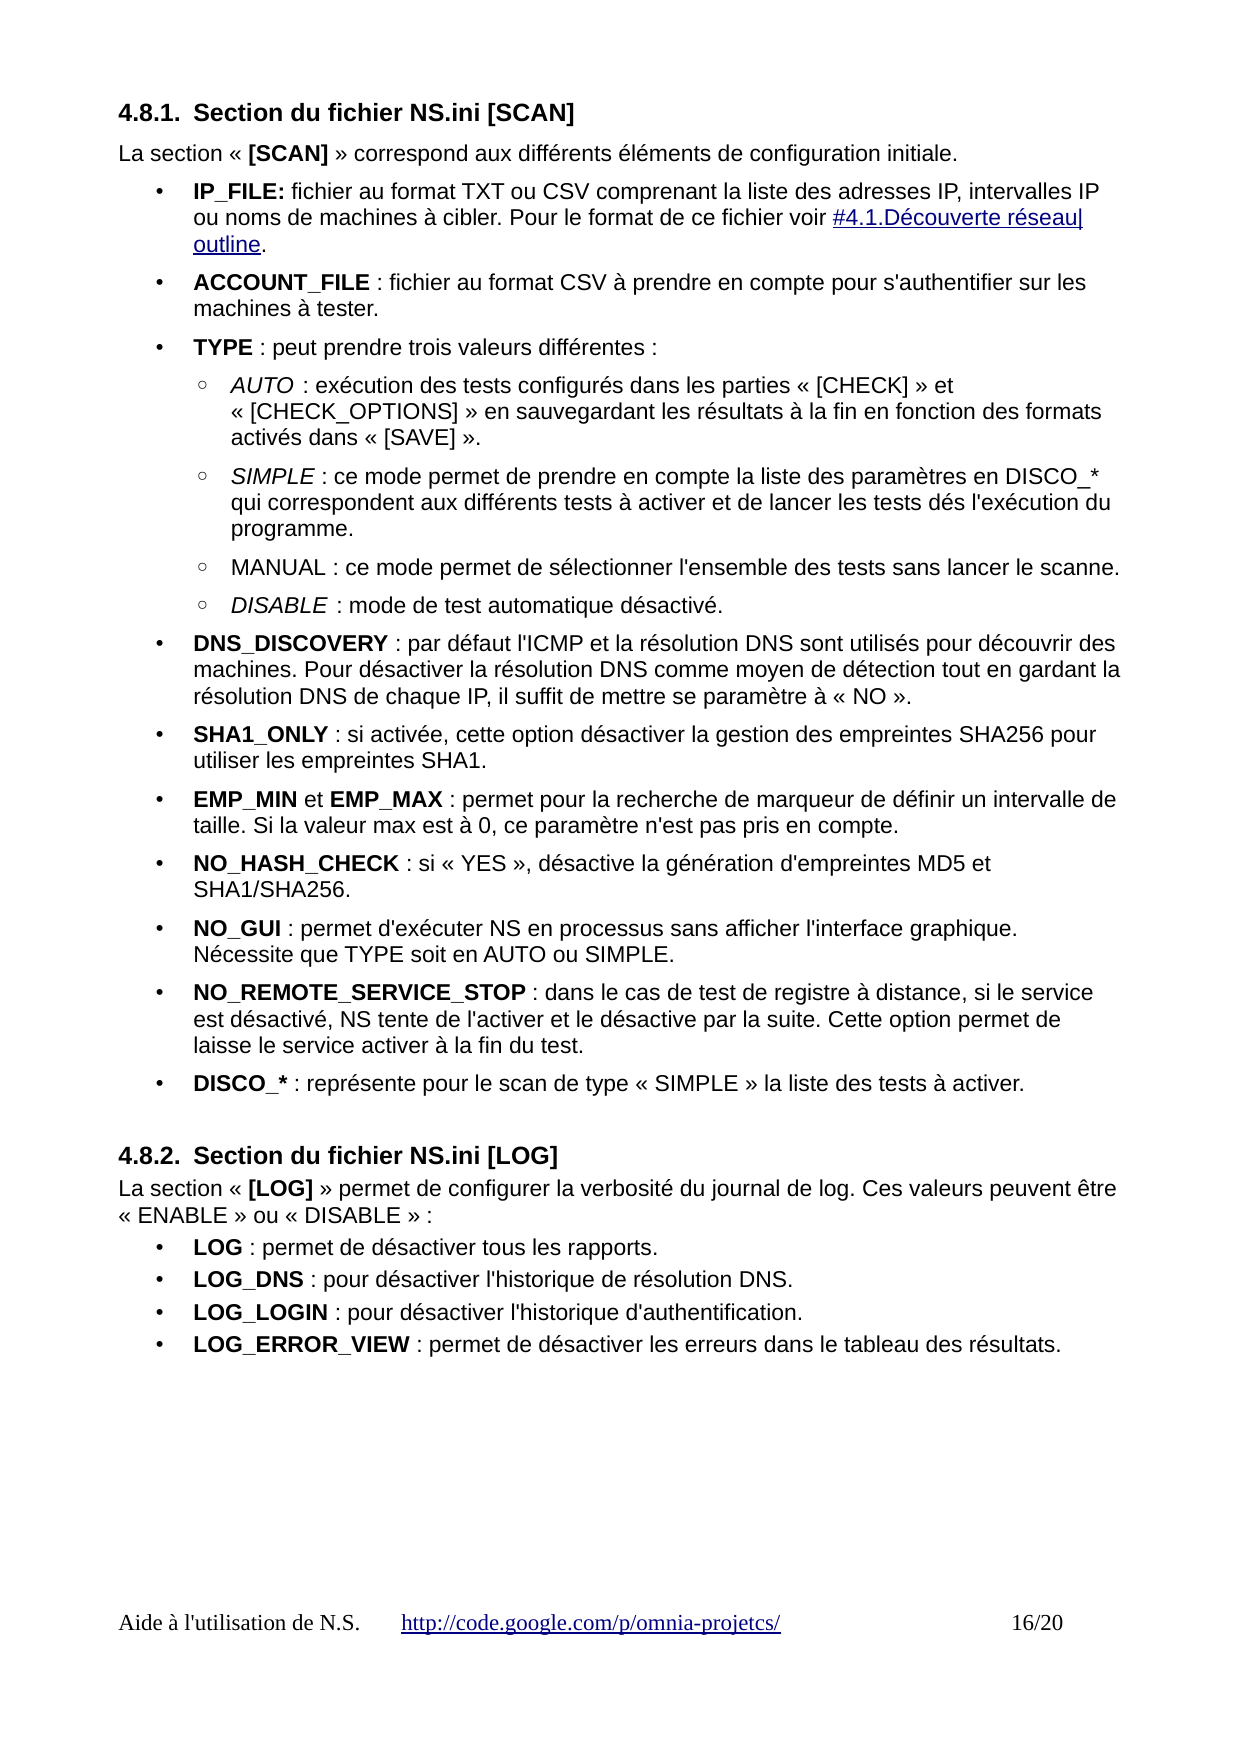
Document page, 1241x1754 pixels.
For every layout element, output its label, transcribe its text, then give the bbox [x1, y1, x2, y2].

list EMP_MIN et EMP_MAX : permet pour la recherche de marqueur de définir un intervalle de taille. Si la valeur max est à 0, ce paramètre n'est pas pris en compte. [156, 786, 1122, 838]
list LOG : permet de désactiver tous les rapports. [156, 1234, 1122, 1260]
subtitle Section du fichier NS.ini [LOG] [118, 1141, 1122, 1169]
list DISCO_* : représente pour le scan de type « SIMPLE » la liste des tests à activer. [156, 1070, 1122, 1097]
list ACCOUNT_FILE : fichier au format CSV à prendre en compte pour s'authentifier sur les machines à tester. [156, 269, 1122, 322]
list TYPE : peut prendre trois valeurs différentes : [156, 333, 1122, 360]
text La section « [SCAN] » correspond aux différents éléments de configuration initiale. [118, 140, 1122, 166]
list LOG_DNS : pour désactiver l'historique de résolution DNS. [156, 1266, 1122, 1293]
list IP_FILE: fichier au format TXT ou CSV comprenant la liste des adresses IP, intervalles IP ou noms de machines à cibler. Pour le format de ce fichier voir #4.1.Découverte réseau|outline. [156, 178, 1122, 257]
list LOG_ERROR_VIEW : permet de désactiver les erreurs dans le tableau des résultats. [156, 1331, 1122, 1357]
list LOG_LOGIN : pour désactiver l'historique d'authentification. [156, 1299, 1122, 1325]
list NO_GUI : permet d'exécuter NS en processus sans afficher l'interface graphique. Nécessite que TYPE soit en AUTO ou SIMPLE. [156, 915, 1122, 967]
list NO_REMOTE_SERVICE_STOP : dans le cas de test de registre à distance, si le service est désactivé, NS tente de l'activer et le désactive par la suite. Cette option permet de laisse le service activer à la fin du test. [156, 979, 1122, 1058]
list MANUAL : ce mode permet de sélectionner l'ensemble des tests sans lancer le scanne. [193, 553, 1122, 580]
list DISABLE : mode de test automatique désactivé. [193, 592, 1122, 618]
subtitle Section du fichier NS.ini [SCAN] [118, 98, 1122, 127]
list SHA1_ONLY : si activée, cette option désactiver la gestion des empreintes SHA256 pour utiliser les empreintes SHA1. [156, 721, 1122, 774]
text La section « [LOG] » permet de configurer la verbosité du journal de log. Ces valeurs peuvent être « ENABLE » ou « DISABLE » : [118, 1175, 1122, 1228]
list SIMPLE : ce mode permet de prendre en compte la liste des paramètres en DISCO_* qui correspondent aux différents tests à activer et de lancer les tests dés l'exécution du programme. [193, 463, 1122, 542]
list NO_HASH_CHECK : si « YES », désactive la génération d'empreintes MD5 et SHA1/SHA256. [156, 850, 1122, 903]
list AUTO : exécution des tests configurés dans les parties « [CHECK] » et « [CHECK_OPTIONS] » en sauvegardant les résultats à la fin en fonction des formats activés dans « [SAVE] ». [193, 372, 1122, 451]
list DNS_DISCOVERY : par défaut l'ICMP et la résolution DNS sont utilisés pour découvrir des machines. Pour désactiver la résolution DNS comme moyen de détection tout en gardant la résolution DNS de chaque IP, il suffit de mettre se paramètre à « NO ». [156, 630, 1122, 709]
